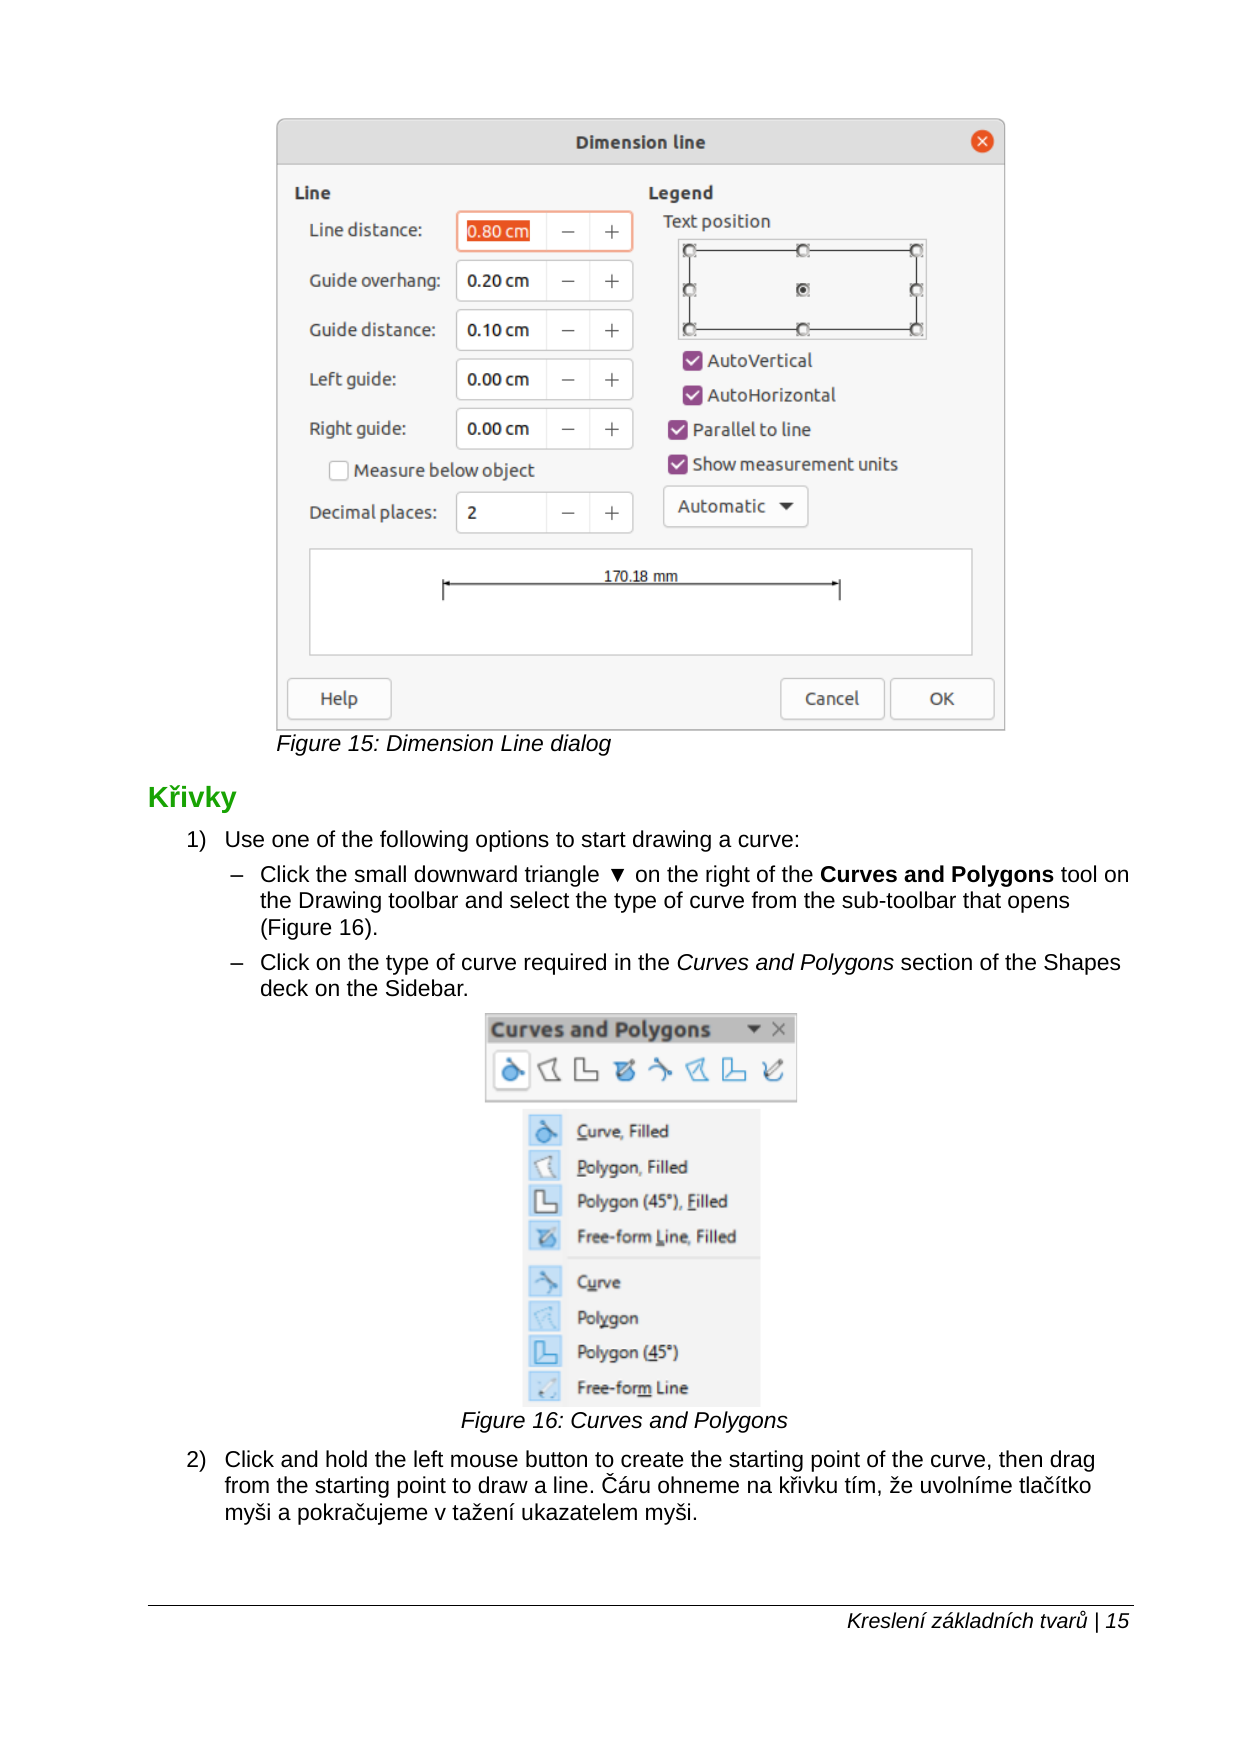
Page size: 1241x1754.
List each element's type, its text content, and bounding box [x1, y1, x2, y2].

text Figure 16: Curves and Polygons [461, 1013, 821, 1433]
picture [276, 118, 1006, 731]
list Click and hold the left mouse button to create the starting point of the curve, then drag from the starting point to draw a line. Čáru ohneme na křivku tím, že uvolníme tlačítko myši a pokračujeme v tažení ukazatelem myši. [207, 1446, 1134, 1525]
list Click the small downward triangle ▼ on the right of the Curves and Polygons tool on the Drawing toolbar and select the type of curve from the sub-toolbar that opens (Figure 16). [230, 861, 1134, 940]
list Click on the type of curve required in the Curves and Polygons section of the Shapes deck on the Sidebar. [230, 949, 1134, 1002]
list Use one of the following options to start drawing a curve: [207, 826, 1134, 852]
subtitle Křivky [148, 780, 1134, 814]
text Figure 15: Dimension Line dialog [276, 731, 1005, 757]
picture [484, 1013, 798, 1407]
